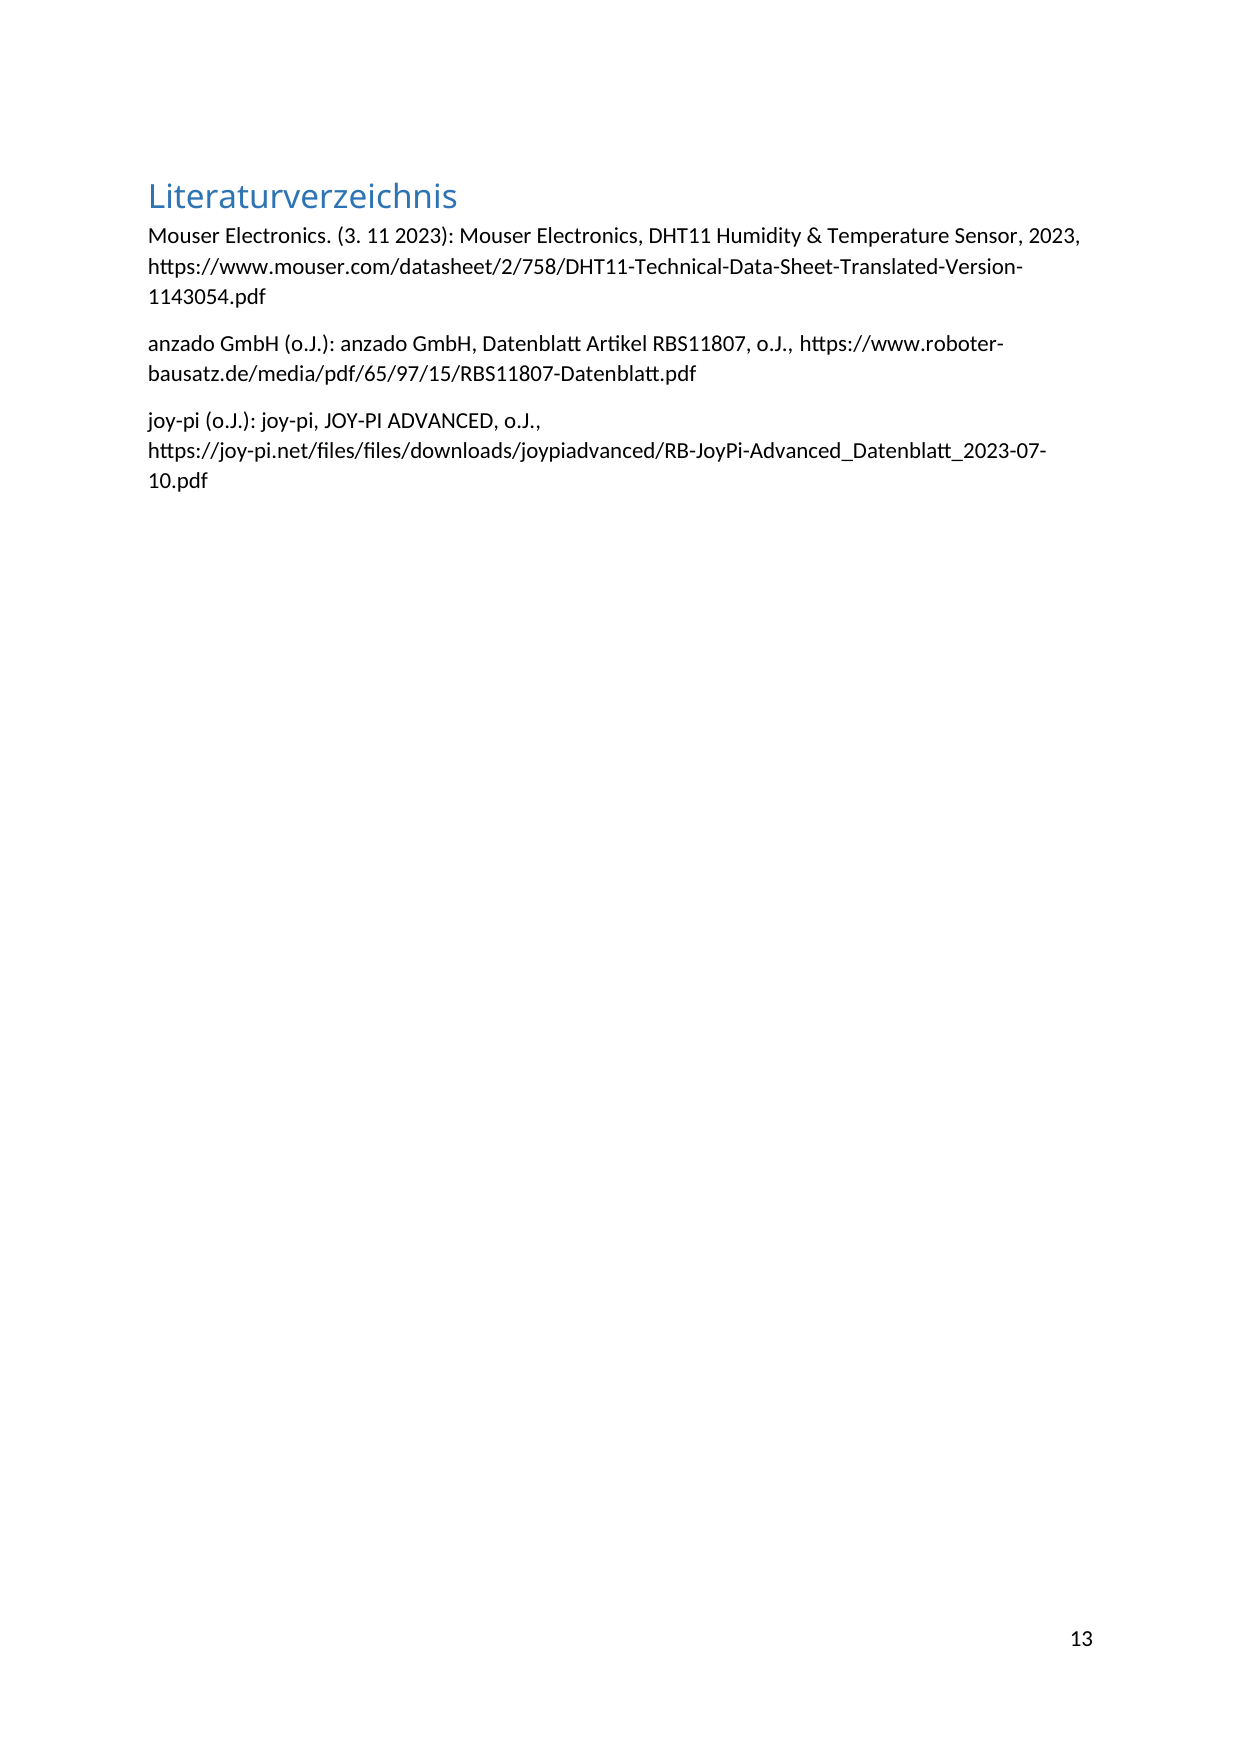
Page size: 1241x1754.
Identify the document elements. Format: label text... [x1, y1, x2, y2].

subtitle Literaturverzeichnis [148, 173, 1093, 218]
text anzado GmbH (o.J.): anzado GmbH, Datenblatt Artikel RBS11807, o.J., https://www.roboter-bausatz.de/media/pdf/65/97/15/RBS11807-Datenblatt.pdf [148, 329, 1093, 387]
text Mouser Electronics. (3. 11 2023): Mouser Electronics, DHT11 Humidity & Temperature Sensor, 2023, https://www.mouser.com/datasheet/2/758/DHT11-Technical-Data-Sheet-Translated-Version-1143054.pdf [148, 222, 1093, 310]
text joy-pi (o.J.): joy-pi, JOY-PI ADVANCED, o.J., https://joy-pi.net/files/files/downloads/joypiadvanced/RB-JoyPi-Advanced_Datenblatt_2023-07-10.pdf [148, 406, 1093, 494]
